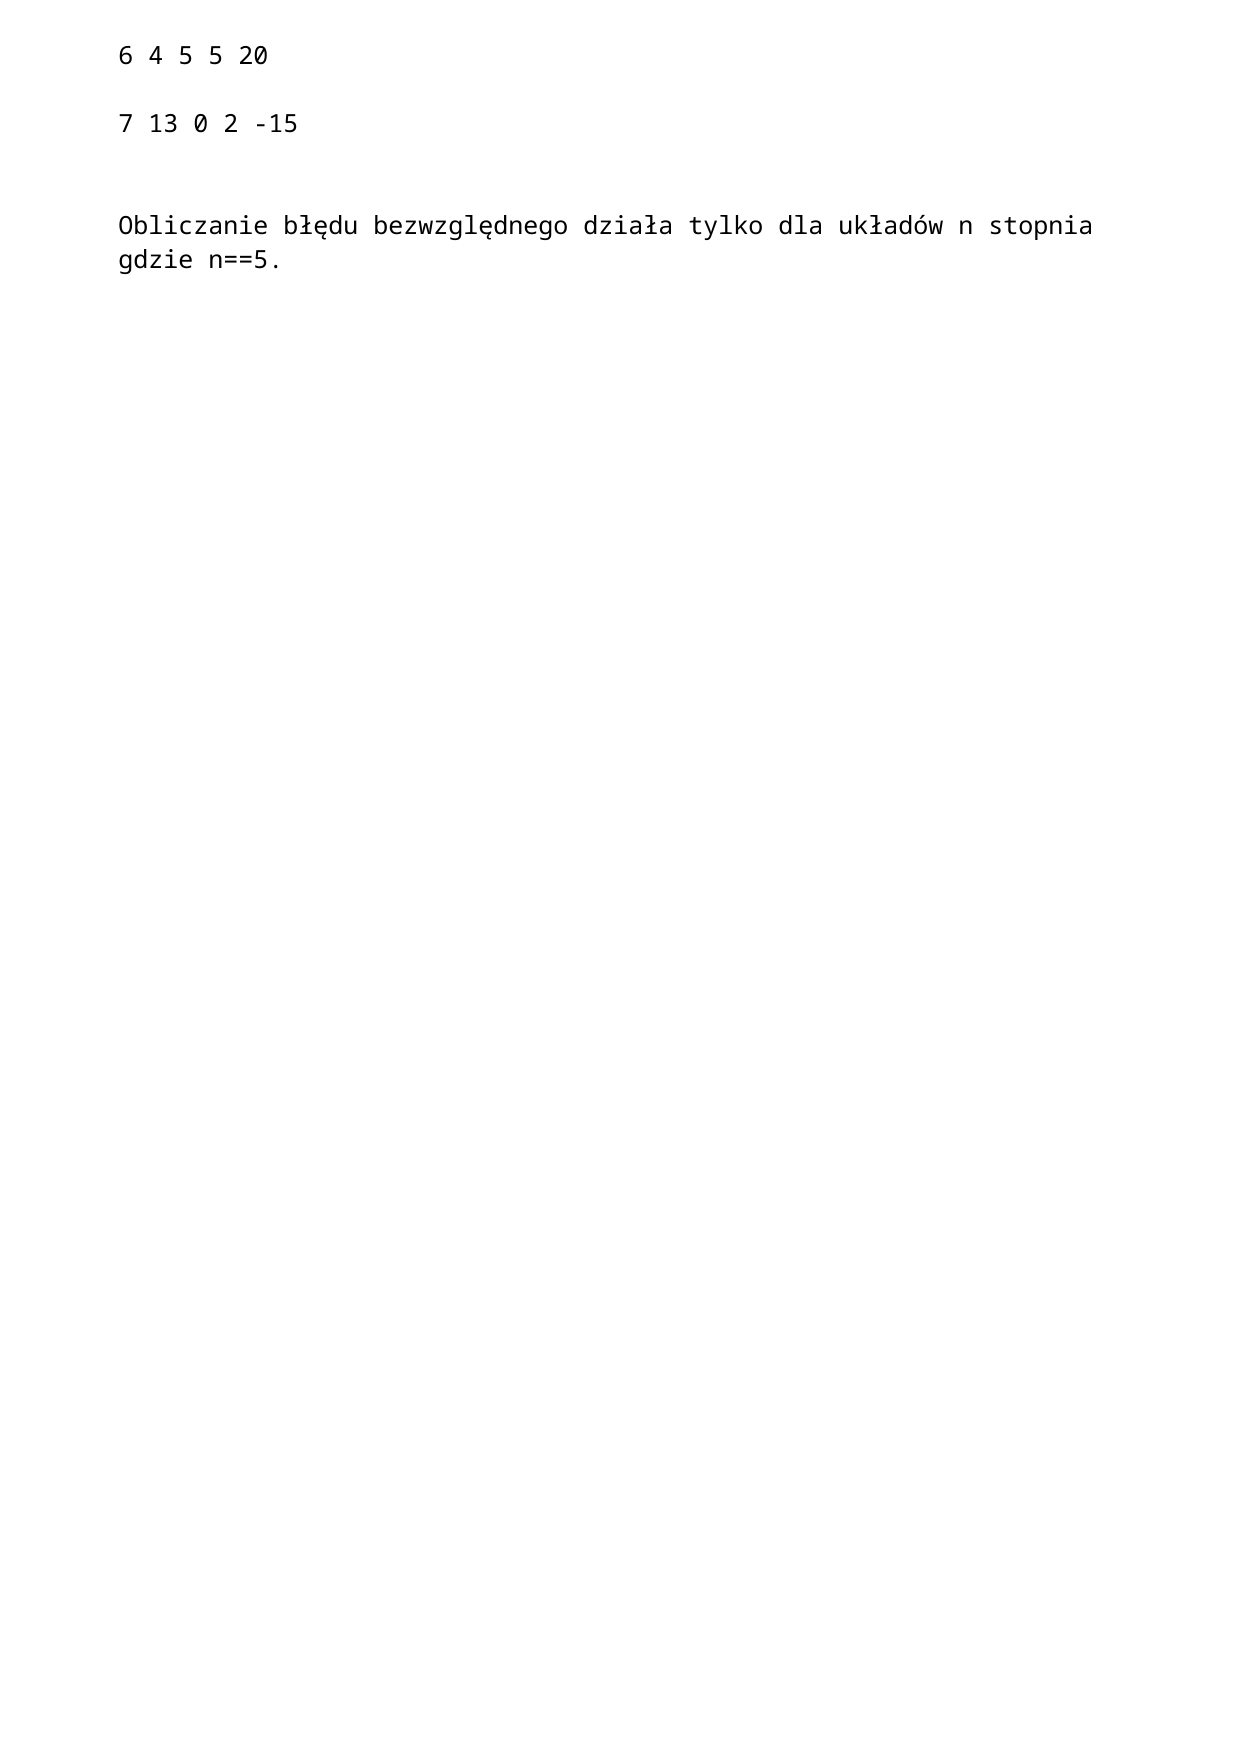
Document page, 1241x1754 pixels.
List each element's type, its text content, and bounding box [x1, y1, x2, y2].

text 6 4 5 5 20 [118, 37, 1122, 72]
text Obliczanie błędu bezwzględnego działa tylko dla układów n stopnia gdzie n==5. [118, 208, 1122, 276]
text 7 13 0 2 -15 [118, 106, 1122, 140]
